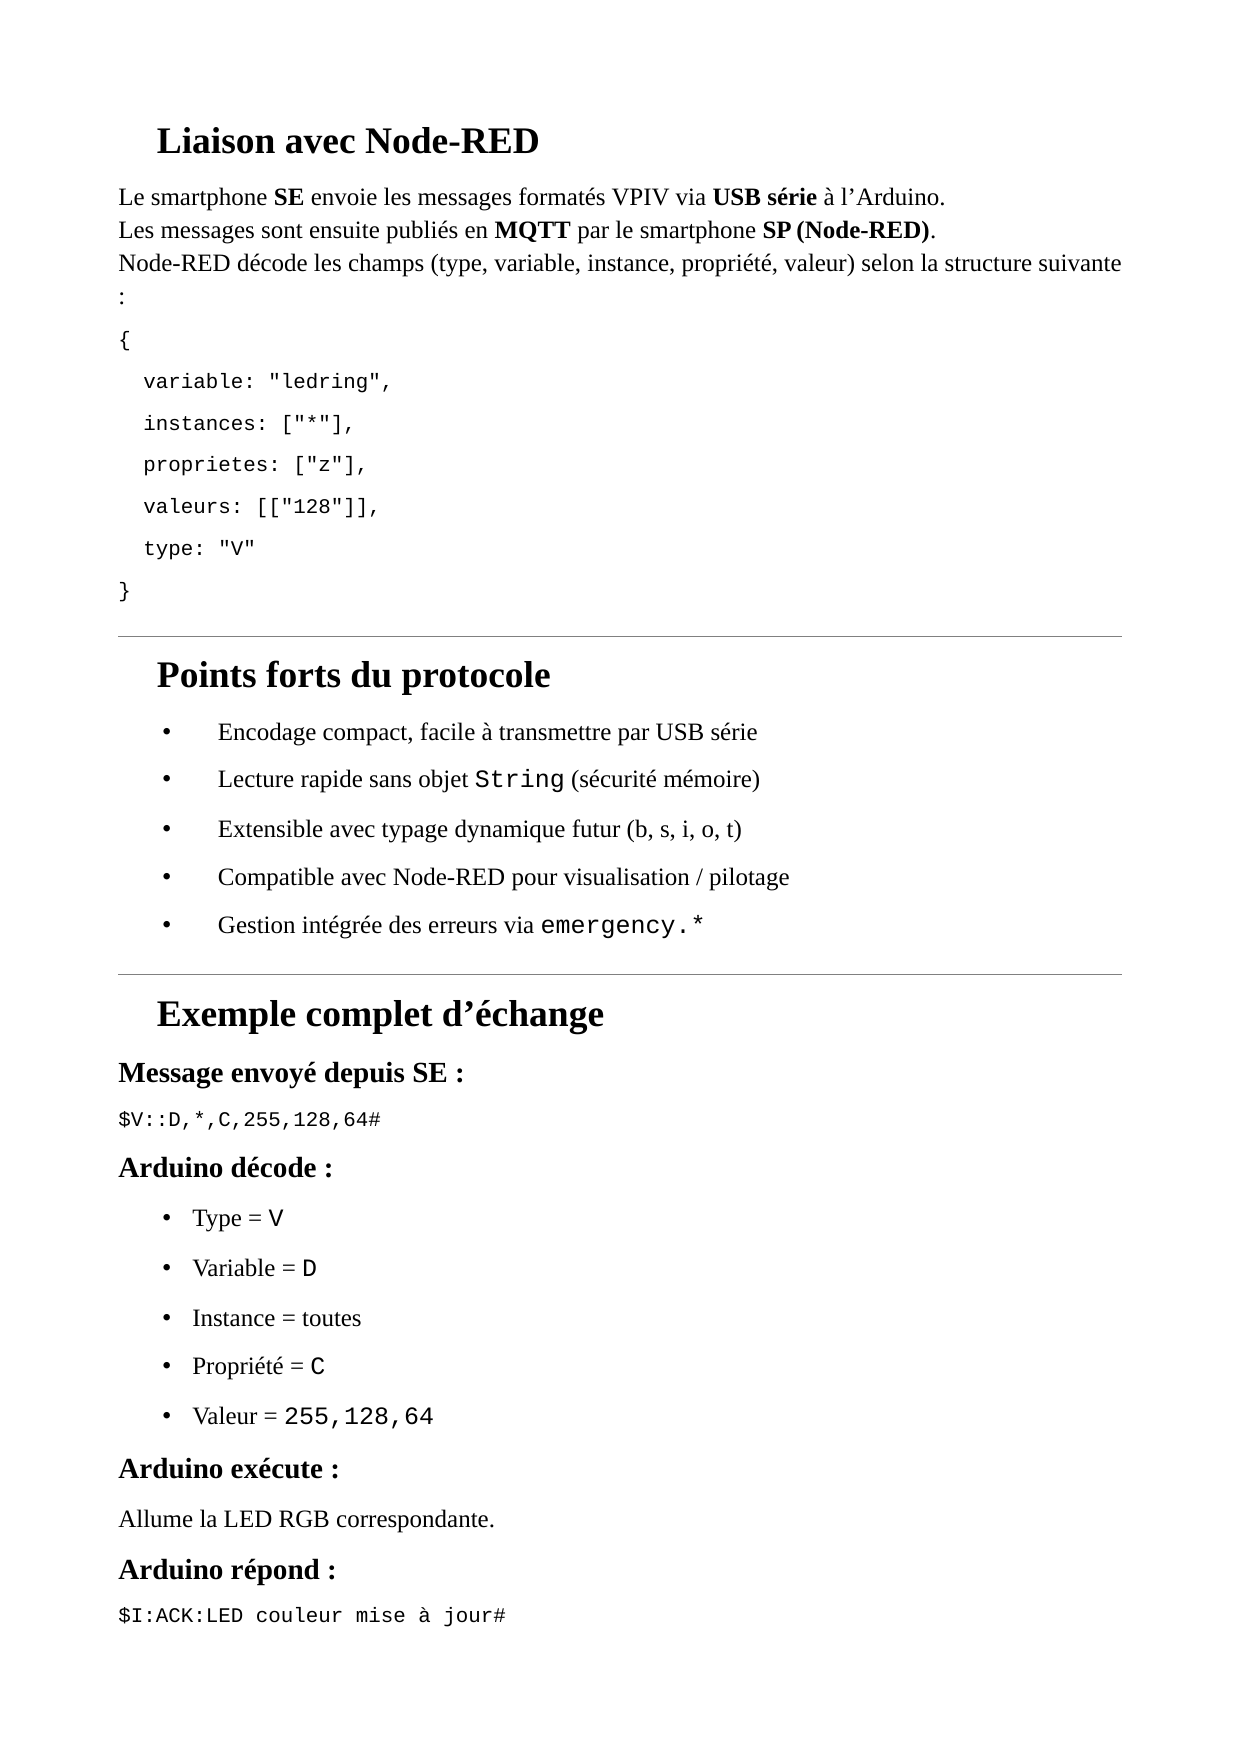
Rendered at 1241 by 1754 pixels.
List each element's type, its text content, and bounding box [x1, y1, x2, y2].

text proprietes: ["z"], [118, 454, 1122, 478]
list ✅ Encodage compact, facile à transmettre par USB série [162, 717, 1122, 746]
subtitle Arduino exécute : [118, 1451, 1122, 1484]
list Variable = D [162, 1253, 1122, 1284]
text } [118, 579, 1122, 603]
list Propriété = C [162, 1351, 1122, 1382]
subtitle Arduino décode : [118, 1150, 1122, 1184]
list ✅ Extensible avec typage dynamique futur (b, s, i, o, t) [162, 814, 1122, 843]
list ✅ Gestion intégrée des erreurs via emergency.* [162, 910, 1122, 941]
text Allume la LED RGB correspondante. [118, 1504, 1122, 1533]
text valeurs: [["128"]], [118, 496, 1122, 520]
list ✅ Lecture rapide sans objet String (sécurité mémoire) [162, 764, 1122, 795]
text $I:ACK:LED couleur mise à jour# [118, 1605, 1122, 1628]
list Type = V [162, 1203, 1122, 1234]
text { [118, 329, 1122, 353]
subtitle 📘 Exemple complet d’échange [118, 991, 1122, 1034]
text instances: ["*"], [118, 412, 1122, 436]
text type: "V" [118, 538, 1122, 561]
text variable: "ledring", [118, 371, 1122, 394]
subtitle Arduino répond : [118, 1552, 1122, 1585]
text $V::D,*,C,255,128,64# [118, 1108, 1122, 1132]
list Valeur = 255,128,64 [162, 1401, 1122, 1432]
text Le smartphone SE envoie les messages formatés VPIV via USB série à l’Arduino. Les messages sont ensuite publiés en MQTT par le smartphone SP (Node-RED). Node-RED décode les champs (type, variable, instance, propriété, valeur) selon la structure suivante : [118, 182, 1122, 310]
subtitle Message envoyé depuis SE : [118, 1055, 1122, 1089]
subtitle 🔭 Liaison avec Node-RED [118, 118, 1122, 161]
subtitle 💡 Points forts du protocole [118, 653, 1122, 696]
list Instance = toutes [162, 1303, 1122, 1332]
list ✅ Compatible avec Node-RED pour visualisation / pilotage [162, 862, 1122, 891]
